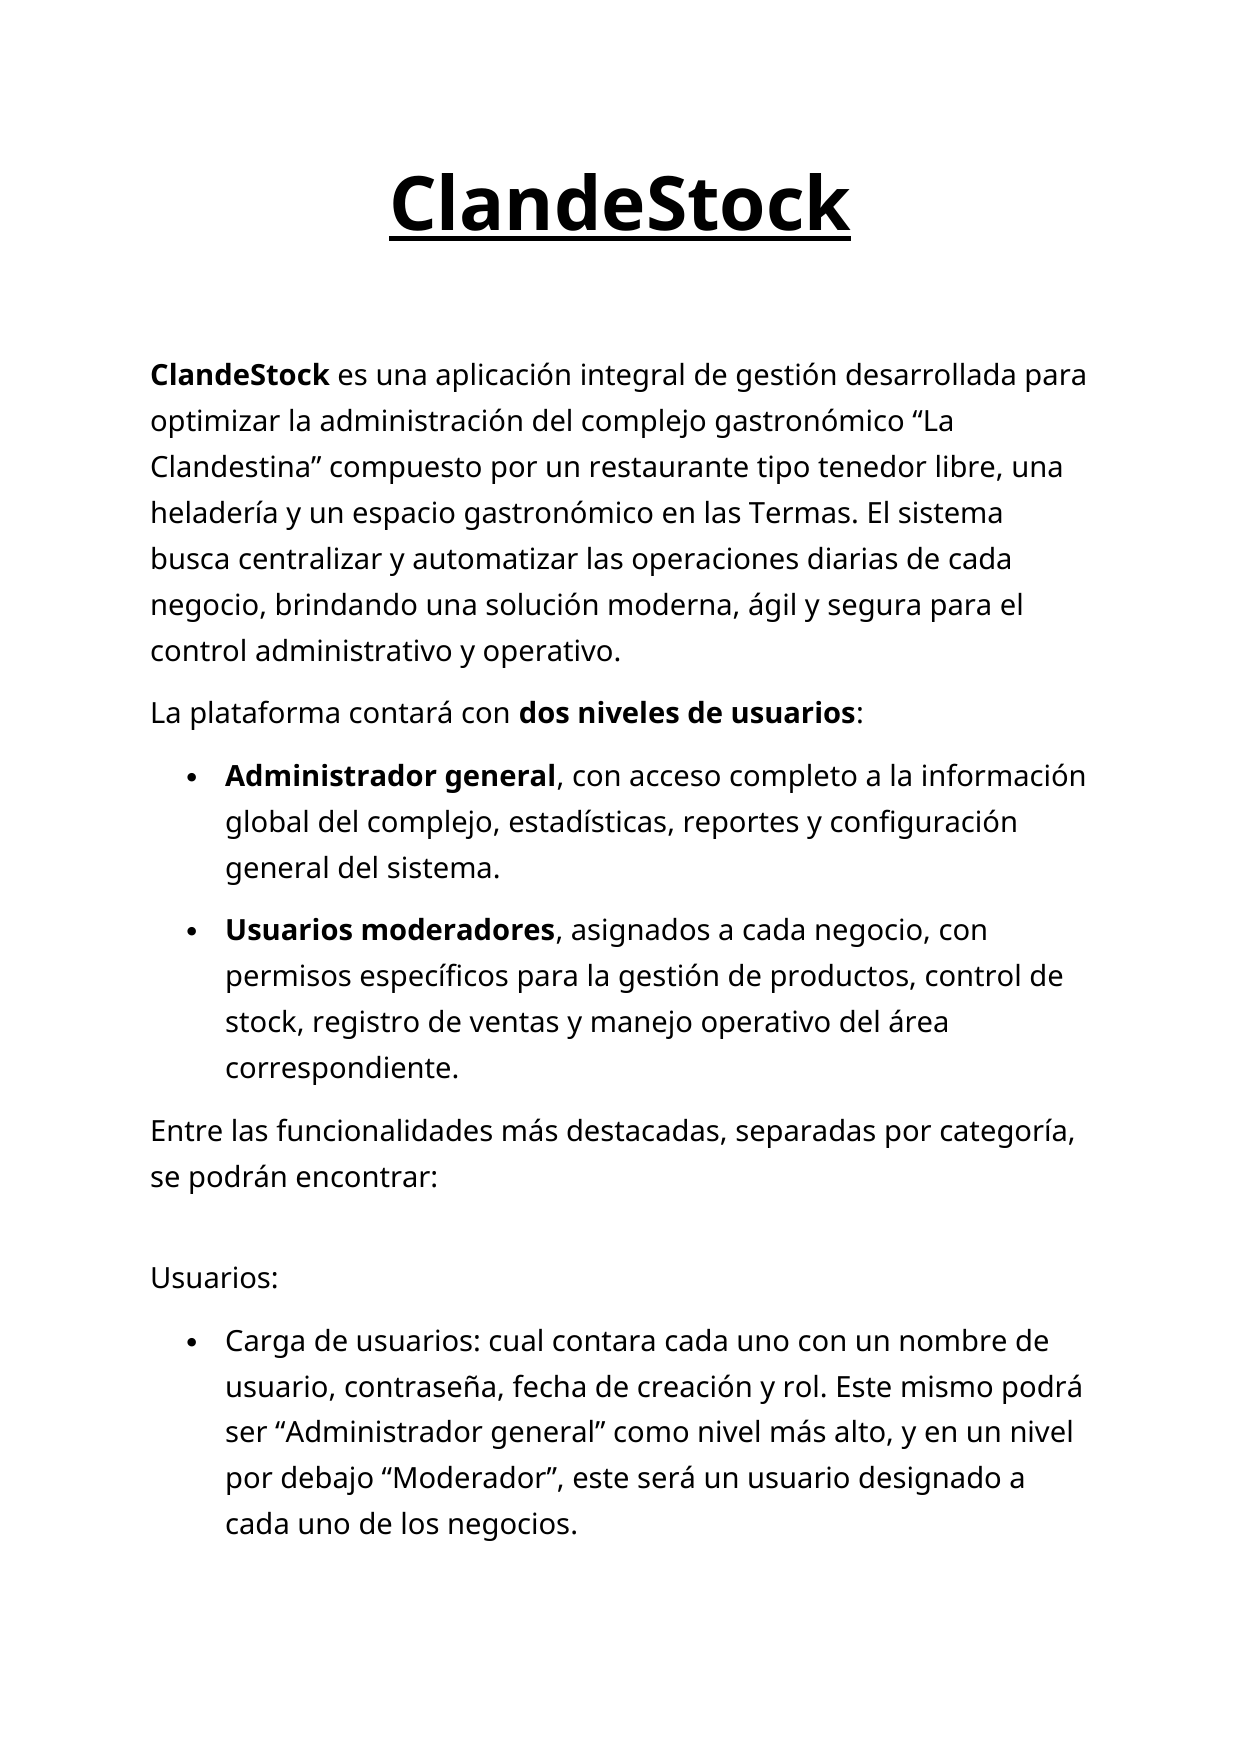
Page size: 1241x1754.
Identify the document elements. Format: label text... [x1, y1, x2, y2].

text ClandeStock [150, 150, 1090, 252]
list Administrador general, con acceso completo a la información global del complejo, estadísticas, reportes y configuración general del sistema. [187, 755, 1090, 887]
text Usuarios: [150, 1257, 1090, 1297]
list Usuarios moderadores, asignados a cada negocio, con permisos específicos para la gestión de productos, control de stock, registro de ventas y manejo operativo del área correspondiente. [187, 910, 1090, 1087]
text Entre las funcionalidades más destacadas, separadas por categoría, se podrán encontrar: [150, 1110, 1090, 1235]
list Carga de usuarios: cual contara cada uno con un nombre de usuario, contraseña, fecha de creación y rol. Este mismo podrá ser “Administrador general” como nivel más alto, y en un nivel por debajo “Moderador”, este será un usuario designado a cada uno de los negocios. [187, 1320, 1090, 1543]
text ClandeStock es una aplicación integral de gestión desarrollada para optimizar la administración del complejo gastronómico “La Clandestina” compuesto por un restaurante tipo tenedor libre, una heladería y un espacio gastronómico en las Termas. El sistema busca centralizar y automatizar las operaciones diarias de cada negocio, brindando una solución moderna, ágil y segura para el control administrativo y operativo. [150, 354, 1090, 670]
text La plataforma contará con dos niveles de usuarios: [150, 693, 1090, 732]
